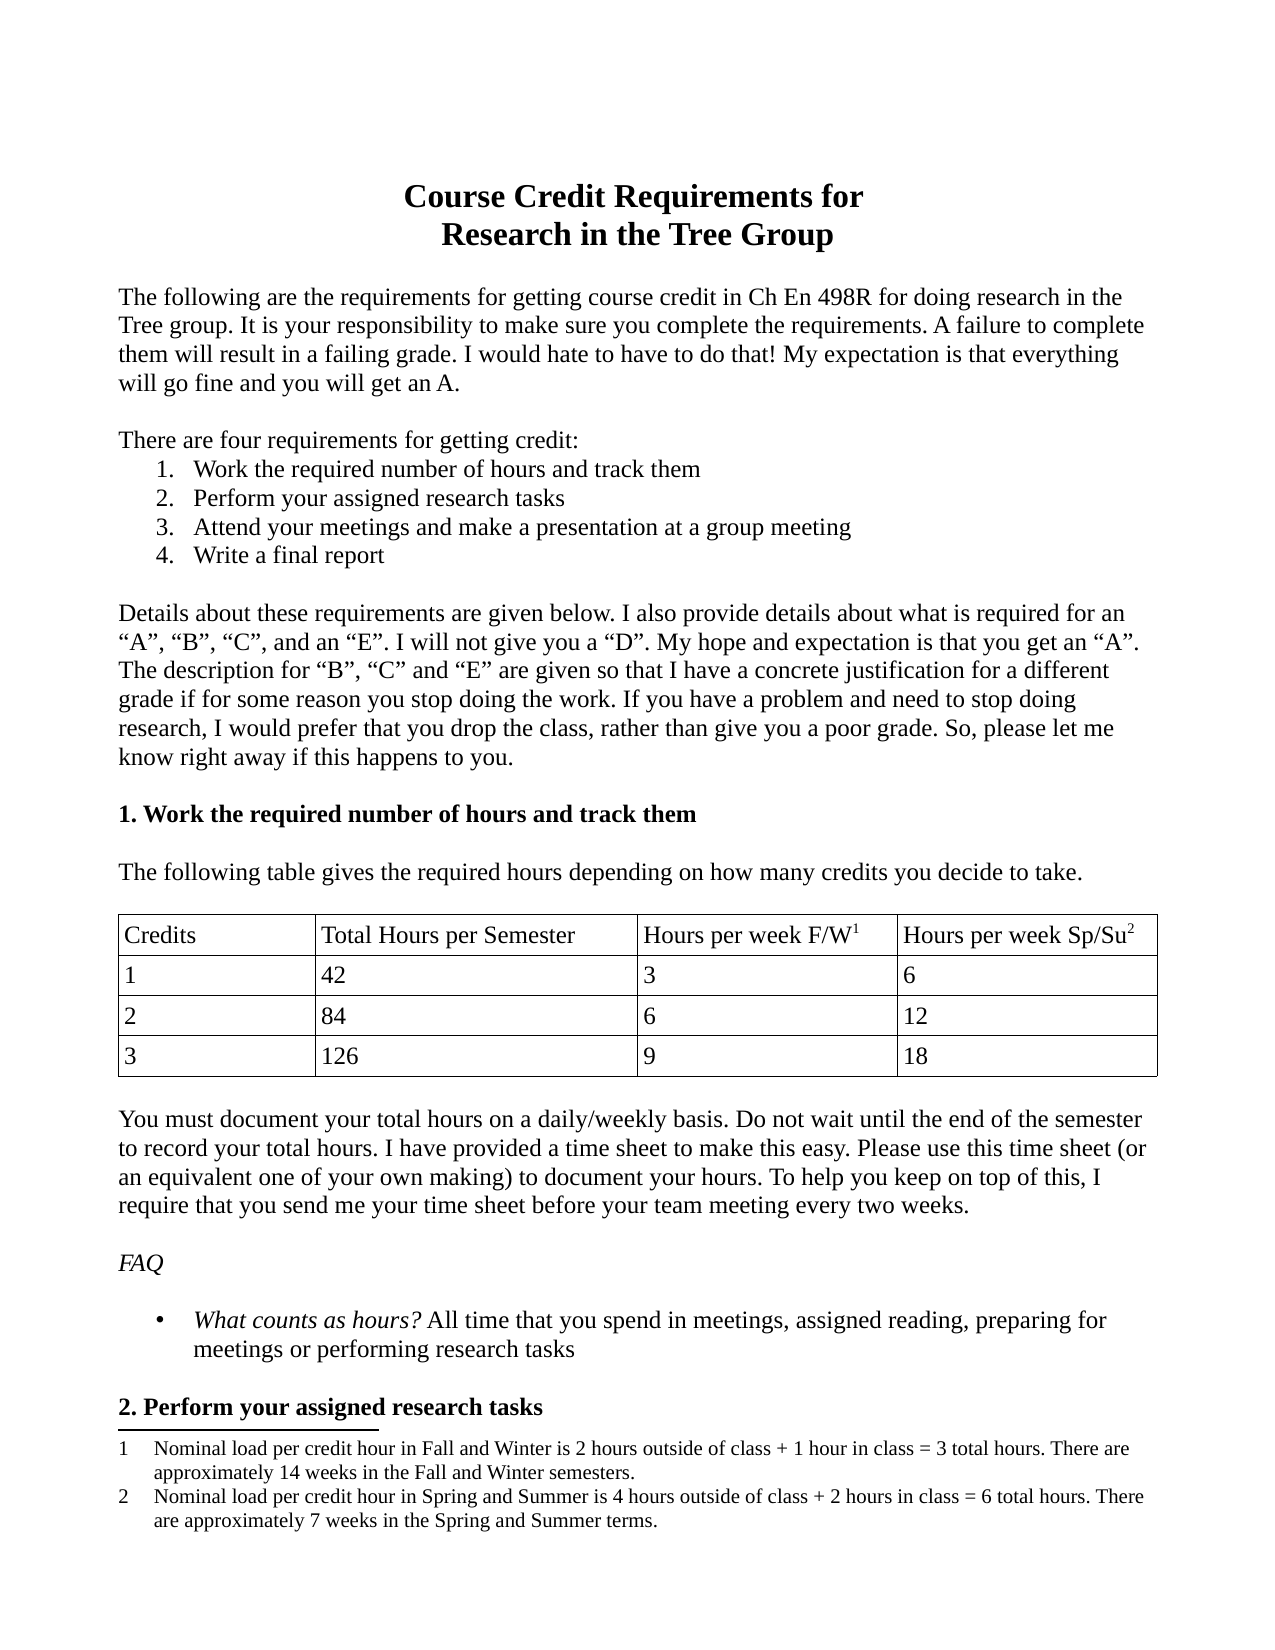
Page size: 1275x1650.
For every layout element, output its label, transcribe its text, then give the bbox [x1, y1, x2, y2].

table_header Hours per week F/W [638, 915, 897, 954]
table_cell 126 [316, 1036, 637, 1076]
text FAQ [118, 1248, 1157, 1277]
table_cell 6 [898, 956, 1157, 995]
table_cell 12 [898, 996, 1157, 1035]
table_cell 18 [898, 1036, 1157, 1076]
text You must document your total hours on a daily/weekly basis. Do not wait until the end of the semester to record your total hours. I have provided a time sheet to make this easy. Please use this time sheet (or an equivalent one of your own making) to document your hours. To help you keep on top of this, I require that you send me your time sheet before your team meeting every two weeks. [118, 1104, 1157, 1219]
table_cell 1 [119, 956, 315, 995]
table_cell 2 [119, 996, 315, 1035]
table_cell 6 [638, 996, 897, 1035]
table_cell 84 [316, 996, 637, 1035]
table_header Hours per week Sp/Su [898, 915, 1157, 954]
list Attend your meetings and make a presentation at a group meeting [156, 512, 1157, 541]
text Details about these requirements are given below. I also provide details about what is required for an “A”, “B”, “C”, and an “E”. I will not give you a “D”. My hope and expectation is that you get an “A”. The description for “B”, “C” and “E” are given so that I have a concrete justification for a different grade if for some reason you stop doing the work. If you have a problem and need to stop doing research, I would prefer that you drop the class, rather than give you a poor grade. So, please let me know right away if this happens to you. [118, 598, 1157, 771]
list What counts as hours? All time that you spend in meetings, assigned reading, preparing for meetings or performing research tasks [156, 1306, 1157, 1363]
table_header Credits [119, 915, 315, 954]
text The following table gives the required hours depending on how many credits you decide to take. [118, 857, 1157, 886]
list Perform your assigned research tasks [156, 483, 1157, 512]
list Write a final report [156, 541, 1157, 569]
table_cell 42 [316, 956, 637, 995]
text Research in the Tree Group [118, 215, 1157, 253]
text 2. Perform your assigned research tasks [118, 1392, 1157, 1421]
text 1. Work the required number of hours and track them [118, 799, 1157, 828]
table_cell 3 [119, 1036, 315, 1076]
text There are four requirements for getting credit: [118, 426, 1157, 454]
table_header Total Hours per Semester [316, 915, 637, 954]
text Course Credit Requirements for [118, 176, 1157, 215]
table_cell 9 [638, 1036, 897, 1076]
list Work the required number of hours and track them [156, 454, 1157, 483]
text The following are the requirements for getting course credit in Ch En 498R for doing research in the Tree group. It is your responsibility to make sure you complete the requirements. A failure to complete them will result in a failing grade. I would hate to have to do that! My expectation is that everything will go fine and you will get an A. [118, 282, 1157, 397]
table_cell 3 [638, 956, 897, 995]
